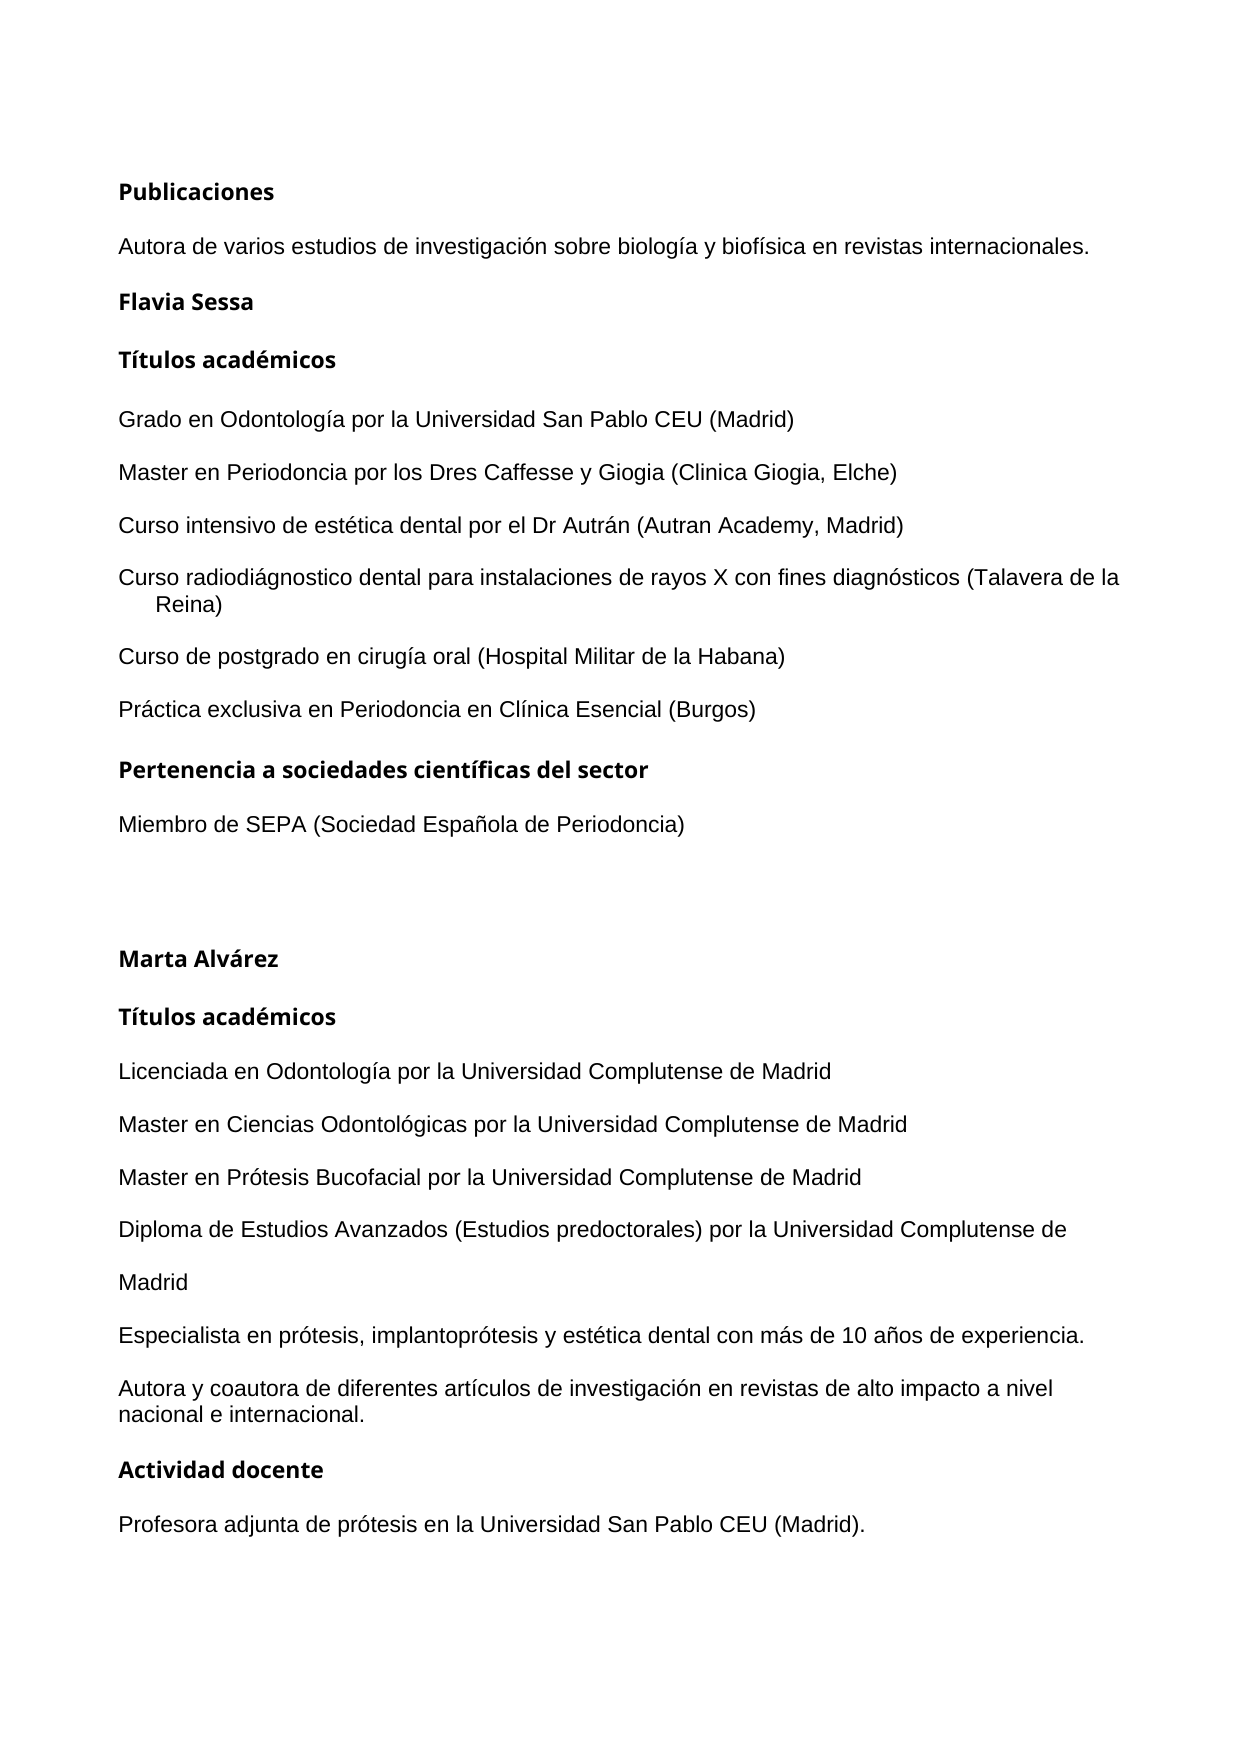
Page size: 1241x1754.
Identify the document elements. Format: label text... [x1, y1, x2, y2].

text Profesora adjunta de prótesis en la Universidad San Pablo CEU (Madrid). [118, 1511, 1122, 1537]
text Práctica exclusiva en Periodoncia en Clínica Esencial (Burgos) [118, 696, 1122, 722]
text Madrid [118, 1269, 1122, 1295]
text Autora de varios estudios de investigación sobre biología y biofísica en revistas internacionales. [118, 233, 1122, 260]
text Master en Prótesis Bucofacial por la Universidad Complutense de Madrid [118, 1164, 1122, 1190]
text Curso de postgrado en cirugía oral (Hospital Militar de la Habana) [118, 643, 1122, 670]
text Diploma de Estudios Avanzados (Estudios predoctorales) por la Universidad Complutense de [118, 1216, 1122, 1243]
text Títulos académicos [118, 1001, 1122, 1032]
text Publicaciones [118, 176, 1122, 207]
text Autora y coautora de diferentes artículos de investigación en revistas de alto impacto a nivel nacional e internacional. [118, 1374, 1122, 1427]
text Licenciada en Odontología por la Universidad Complutense de Madrid [118, 1058, 1122, 1084]
text Pertenencia a sociedades científicas del sector [118, 754, 1122, 785]
text Actividad docente [118, 1453, 1122, 1485]
text Miembro de SEPA (Sociedad Española de Periodoncia) [118, 811, 1122, 838]
text Títulos académicos [118, 344, 1122, 375]
text Especialista en prótesis, implantoprótesis y estética dental con más de 10 años de experiencia. [118, 1322, 1122, 1348]
text Curso intensivo de estética dental por el Dr Autrán (Autran Academy, Madrid) [118, 512, 1122, 538]
text Grado en Odontología por la Universidad San Pablo CEU (Madrid) [118, 406, 1122, 432]
text Master en Periodoncia por los Dres Caffesse y Giogia (Clinica Giogia, Elche) [118, 459, 1122, 485]
text Marta Alvárez [118, 943, 1122, 974]
text Curso radiodiágnostico dental para instalaciones de rayos X con fines diagnósticos (Talavera de la Reina) [118, 564, 1122, 617]
text Flavia Sessa [118, 286, 1122, 317]
text Master en Ciencias Odontológicas por la Universidad Complutense de Madrid [118, 1111, 1122, 1137]
